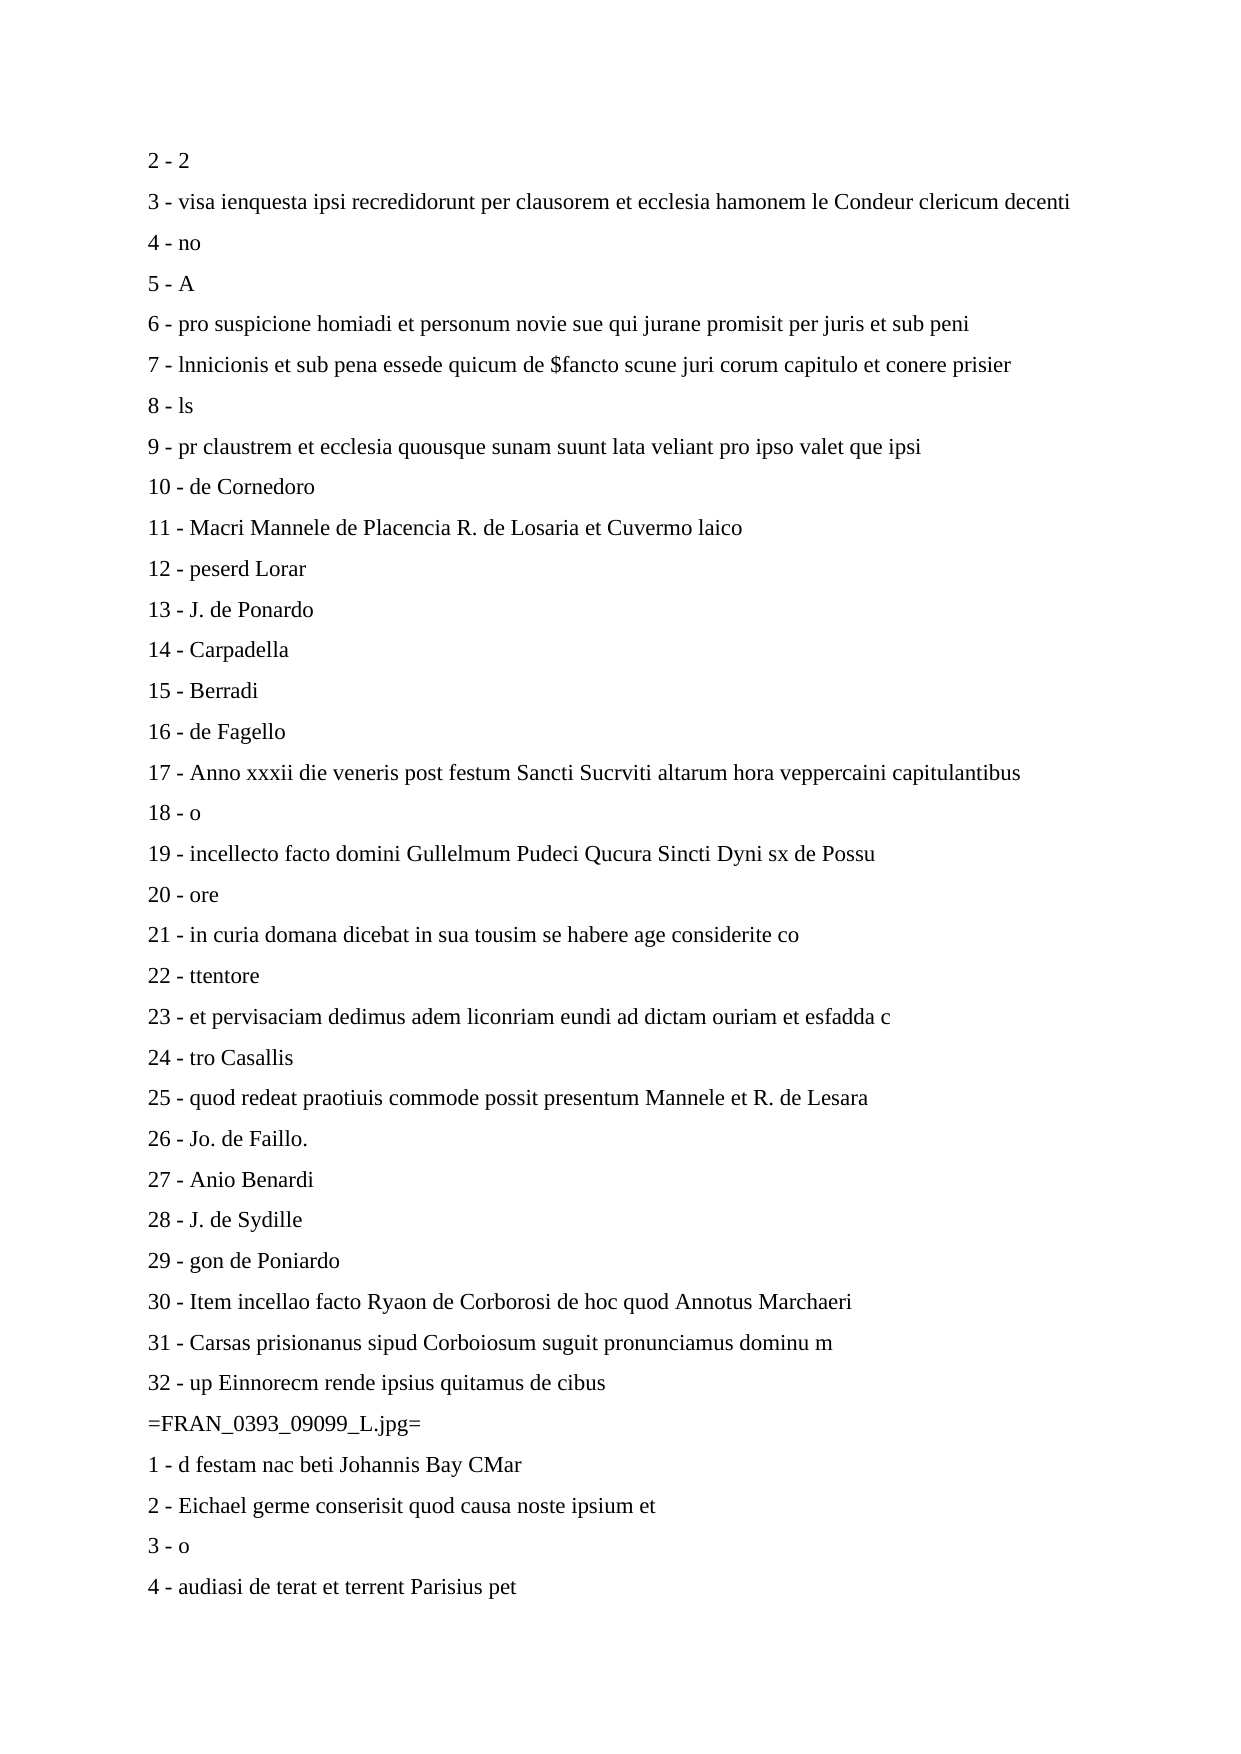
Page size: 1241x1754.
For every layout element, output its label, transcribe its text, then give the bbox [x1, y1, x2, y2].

text 25 - quod redeat praotiuis commode possit presentum Mannele et R. de Lesara [148, 1084, 1093, 1111]
text 2 - 2 [148, 148, 1093, 174]
text 20 - ore [148, 881, 1093, 907]
text 3 - visa ienquesta ipsi recredidorunt per clausorem et ecclesia hamonem le Condeur clericum decenti [148, 188, 1093, 215]
text 3 - o [148, 1532, 1093, 1559]
text 11 - Macri Mannele de Placencia R. de Losaria et Cuvermo laico [148, 514, 1093, 541]
text 13 - J. de Ponardo [148, 596, 1093, 622]
text 4 - no [148, 229, 1093, 255]
text 26 - Jo. de Faillo. [148, 1125, 1093, 1151]
text 2 - Eichael germe conserisit quod causa noste ipsium et [148, 1492, 1093, 1518]
text 8 - ls [148, 392, 1093, 418]
text 12 - peserd Lorar [148, 555, 1093, 581]
text 24 - tro Casallis [148, 1044, 1093, 1070]
text 30 - Item incellao facto Ryaon de Corborosi de hoc quod Annotus Marchaeri [148, 1288, 1093, 1314]
text 7 - lnnicionis et sub pena essede quicum de $fancto scune juri corum capitulo et conere prisier [148, 351, 1093, 378]
text =FRAN_0393_09099_L.jpg= [148, 1410, 1093, 1437]
text 28 - J. de Sydille [148, 1207, 1093, 1233]
text 27 - Anio Benardi [148, 1166, 1093, 1192]
text 16 - de Fagello [148, 718, 1093, 744]
text 31 - Carsas prisionanus sipud Corboiosum suguit pronunciamus dominu m [148, 1329, 1093, 1355]
text 5 - A [148, 270, 1093, 296]
text 22 - ttentore [148, 962, 1093, 988]
text 9 - pr claustrem et ecclesia quousque sunam suunt lata veliant pro ipso valet que ipsi [148, 433, 1093, 459]
text 14 - Carpadella [148, 636, 1093, 663]
text 10 - de Cornedoro [148, 473, 1093, 500]
text 15 - Berradi [148, 677, 1093, 703]
text 21 - in curia domana dicebat in sua tousim se habere age considerite co [148, 921, 1093, 948]
text 32 - up Einnorecm rende ipsius quitamus de cibus [148, 1369, 1093, 1396]
text 18 - o [148, 799, 1093, 826]
text 23 - et pervisaciam dedimus adem liconriam eundi ad dictam ouriam et esfadda c [148, 1003, 1093, 1029]
text 1 - d festam nac beti Johannis Bay CMar [148, 1451, 1093, 1477]
text 17 - Anno xxxii die veneris post festum Sancti Sucrviti altarum hora veppercaini capitulantibus [148, 758, 1093, 785]
text 29 - gon de Poniardo [148, 1247, 1093, 1274]
text 19 - incellecto facto domini Gullelmum Pudeci Qucura Sincti Dyni sx de Possu [148, 840, 1093, 866]
text 4 - audiasi de terat et terrent Parisius pet [148, 1573, 1093, 1599]
text 6 - pro suspicione homiadi et personum novie sue qui jurane promisit per juris et sub peni [148, 311, 1093, 337]
